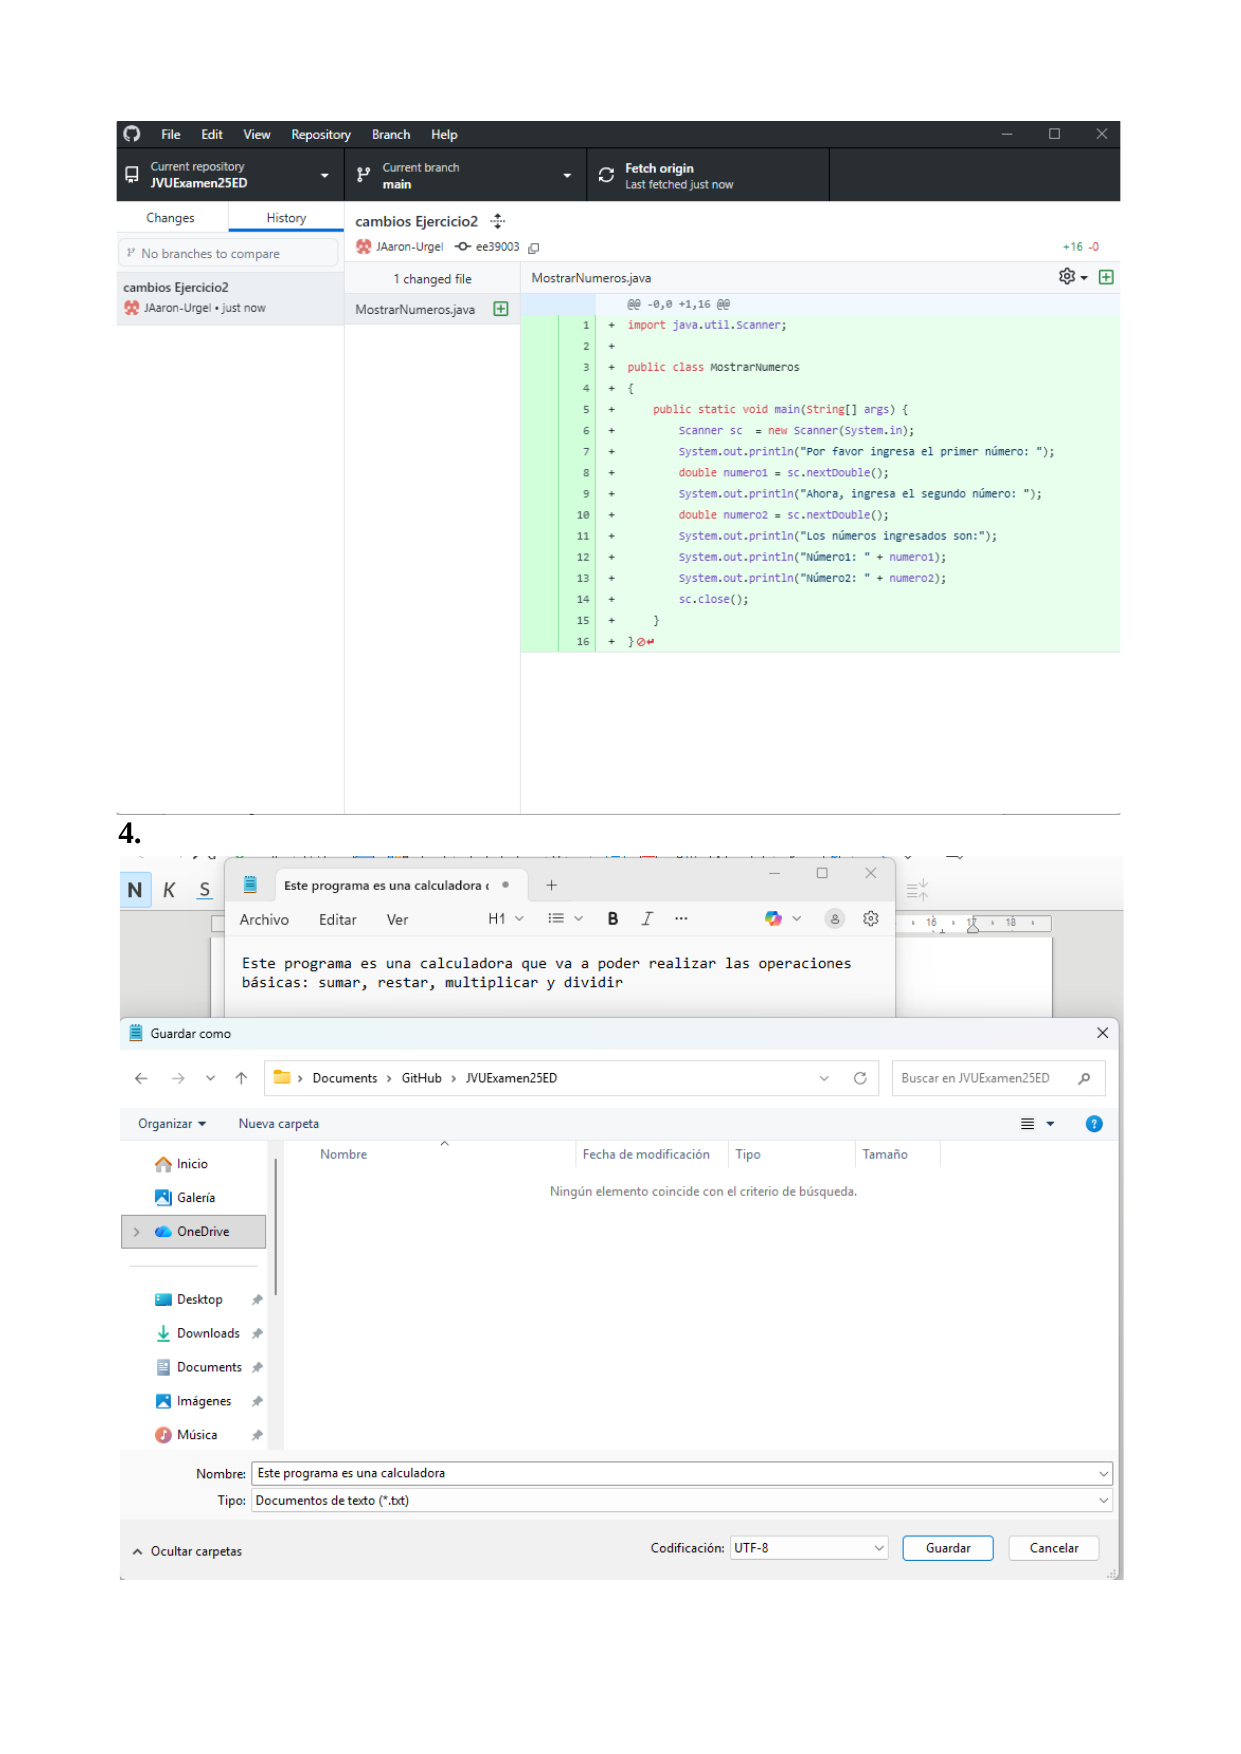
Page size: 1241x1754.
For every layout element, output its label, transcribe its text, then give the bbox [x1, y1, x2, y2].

picture [116, 121, 1121, 815]
picture [119, 856, 1124, 1580]
text 4. [118, 118, 1122, 850]
